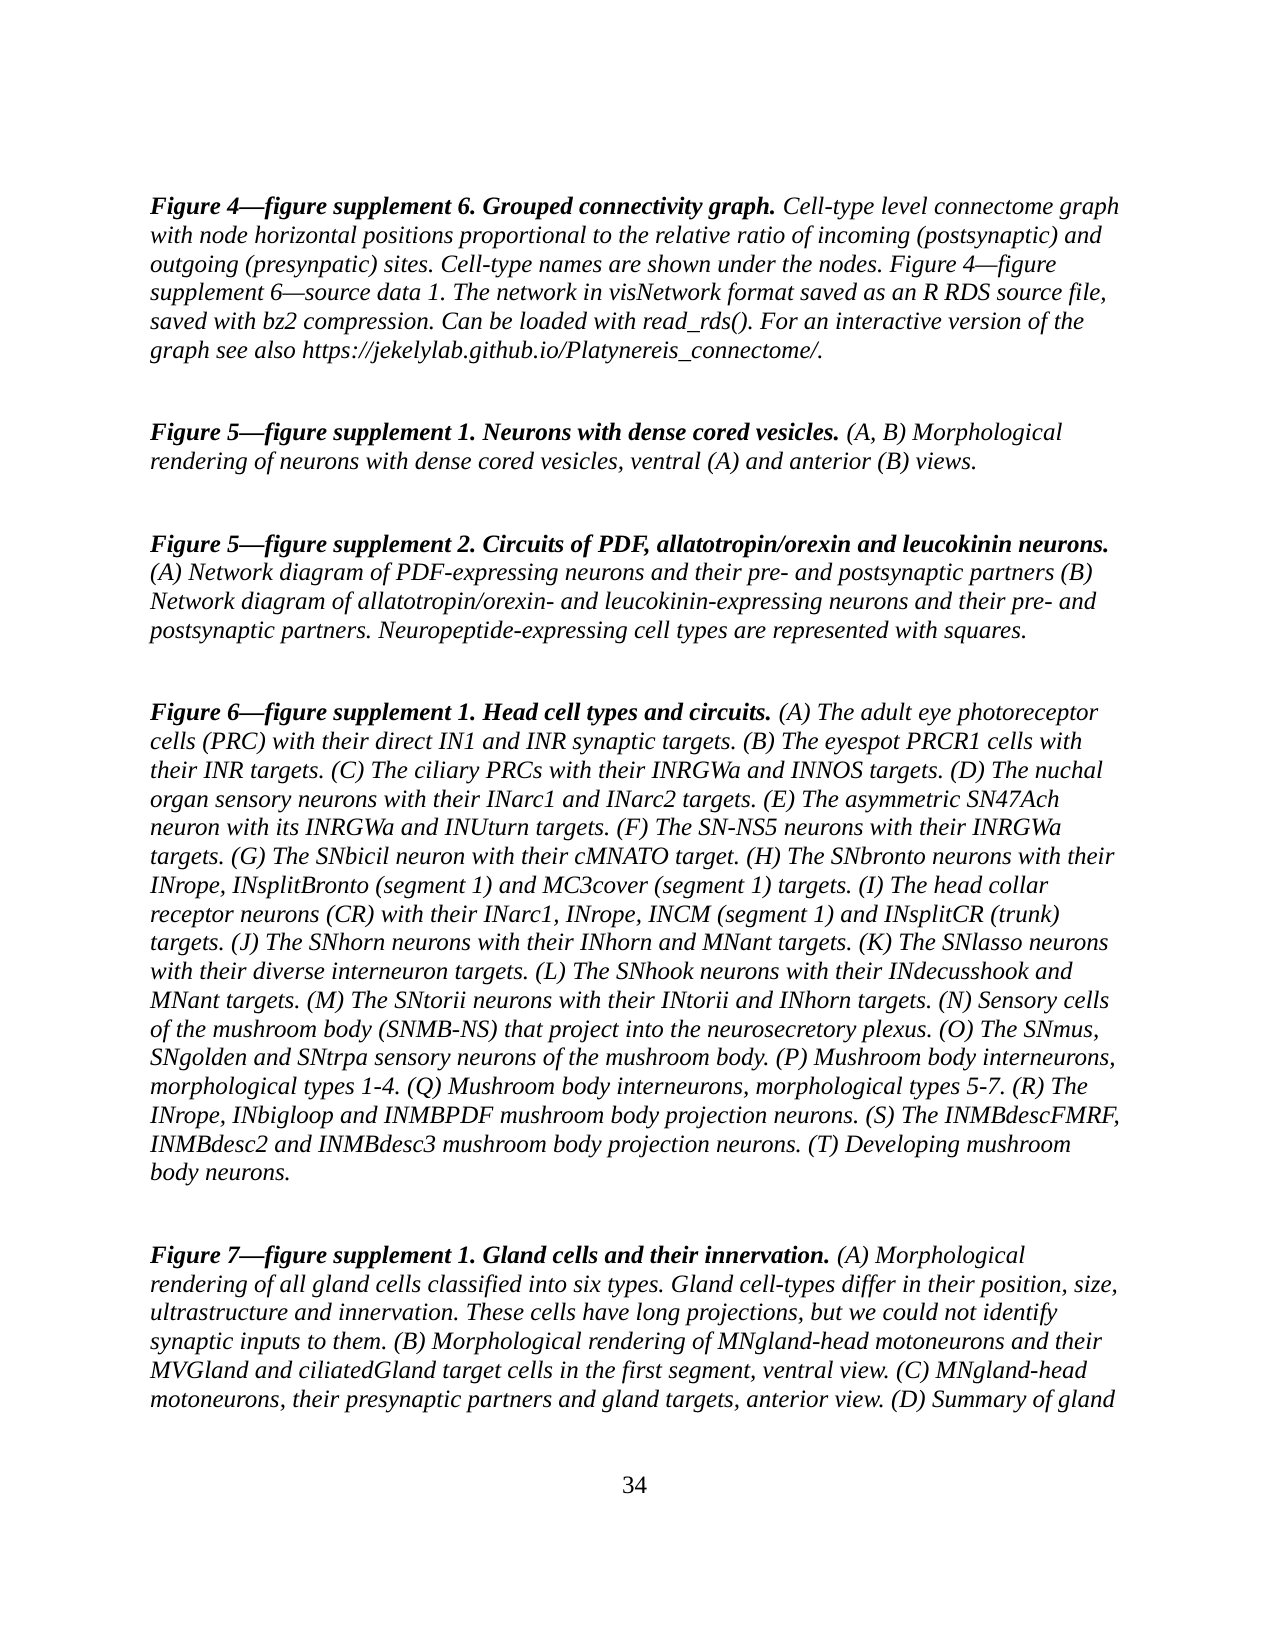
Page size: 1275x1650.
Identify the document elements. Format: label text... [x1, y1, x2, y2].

text Figure 5—figure supplement 1. Neurons with dense cored vesicles. (A, B) Morphological rendering of neurons with dense cored vesicles, ventral (A) and anterior (B) views. [150, 417, 1125, 475]
text Figure 6—figure supplement 1. Head cell types and circuits. (A) The adult eye photoreceptor cells (PRC) with their direct IN1 and INR synaptic targets. (B) The eyespot PRCR1 cells with their INR targets. (C) The ciliary PRCs with their INRGWa and INNOS targets. (D) The nuchal organ sensory neurons with their INarc1 and INarc2 targets. (E) The asymmetric SN47Ach neuron with its INRGWa and INUturn targets. (F) The SN-NS5 neurons with their INRGWa targets. (G) The SNbicil neuron with their cMNATO target. (H) The SNbronto neurons with their INrope, INsplitBronto (segment 1) and MC3cover (segment 1) targets. (I) The head collar receptor neurons (CR) with their INarc1, INrope, INCM (segment 1) and INsplitCR (trunk) targets. (J) The SNhorn neurons with their INhorn and MNant targets. (K) The SNlasso neurons with their diverse interneuron targets. (L) The SNhook neurons with their INdecusshook and MNant targets. (M) The SNtorii neurons with their INtorii and INhorn targets. (N) Sensory cells of the mushroom body (SNMB-NS) that project into the neurosecretory plexus. (O) The SNmus, SNgolden and SNtrpa sensory neurons of the mushroom body. (P) Mushroom body interneurons, morphological types 1-4. (Q) Mushroom body interneurons, morphological types 5-7. (R) The INrope, INbigloop and INMBPDF mushroom body projection neurons. (S) The INMBdescFMRF, INMBdesc2 and INMBdesc3 mushroom body projection neurons. (T) Developing mushroom body neurons. [150, 697, 1125, 1186]
text Figure 4—figure supplement 6. Grouped connectivity graph. Cell-type level connectome graph with node horizontal positions proportional to the relative ratio of incoming (postsynaptic) and outgoing (presynpatic) sites. Cell-type names are shown under the nodes. Figure 4—figure supplement 6—source data 1. The network in visNetwork format saved as an R RDS source file, saved with bz2 compression. Can be loaded with read_rds(). For an interactive version of the graph see also https://jekelylab.github.io/Platynereis_connectome/. [150, 191, 1125, 364]
text Figure 7—figure supplement 1. Gland cells and their innervation. (A) Morphological rendering of all gland cells classified into six types. Gland cell-types differ in their position, size, ultrastructure and innervation. These cells have long projections, but we could not identify synaptic inputs to them. (B) Morphological rendering of MNgland-head motoneurons and their MVGland and ciliatedGland target cells in the first segment, ventral view. (C) MNgland-head motoneurons, their presynaptic partners and gland targets, anterior view. (D) Summary of gland [150, 1240, 1125, 1412]
text Figure 5—figure supplement 2. Circuits of PDF, allatotropin/orexin and leucokinin neurons. (A) Network diagram of PDF-expressing neurons and their pre- and postsynaptic partners (B) Network diagram of allatotropin/orexin- and leucokinin-expressing neurons and their pre- and postsynaptic partners. Neuropeptide-expressing cell types are represented with squares. [150, 529, 1125, 644]
